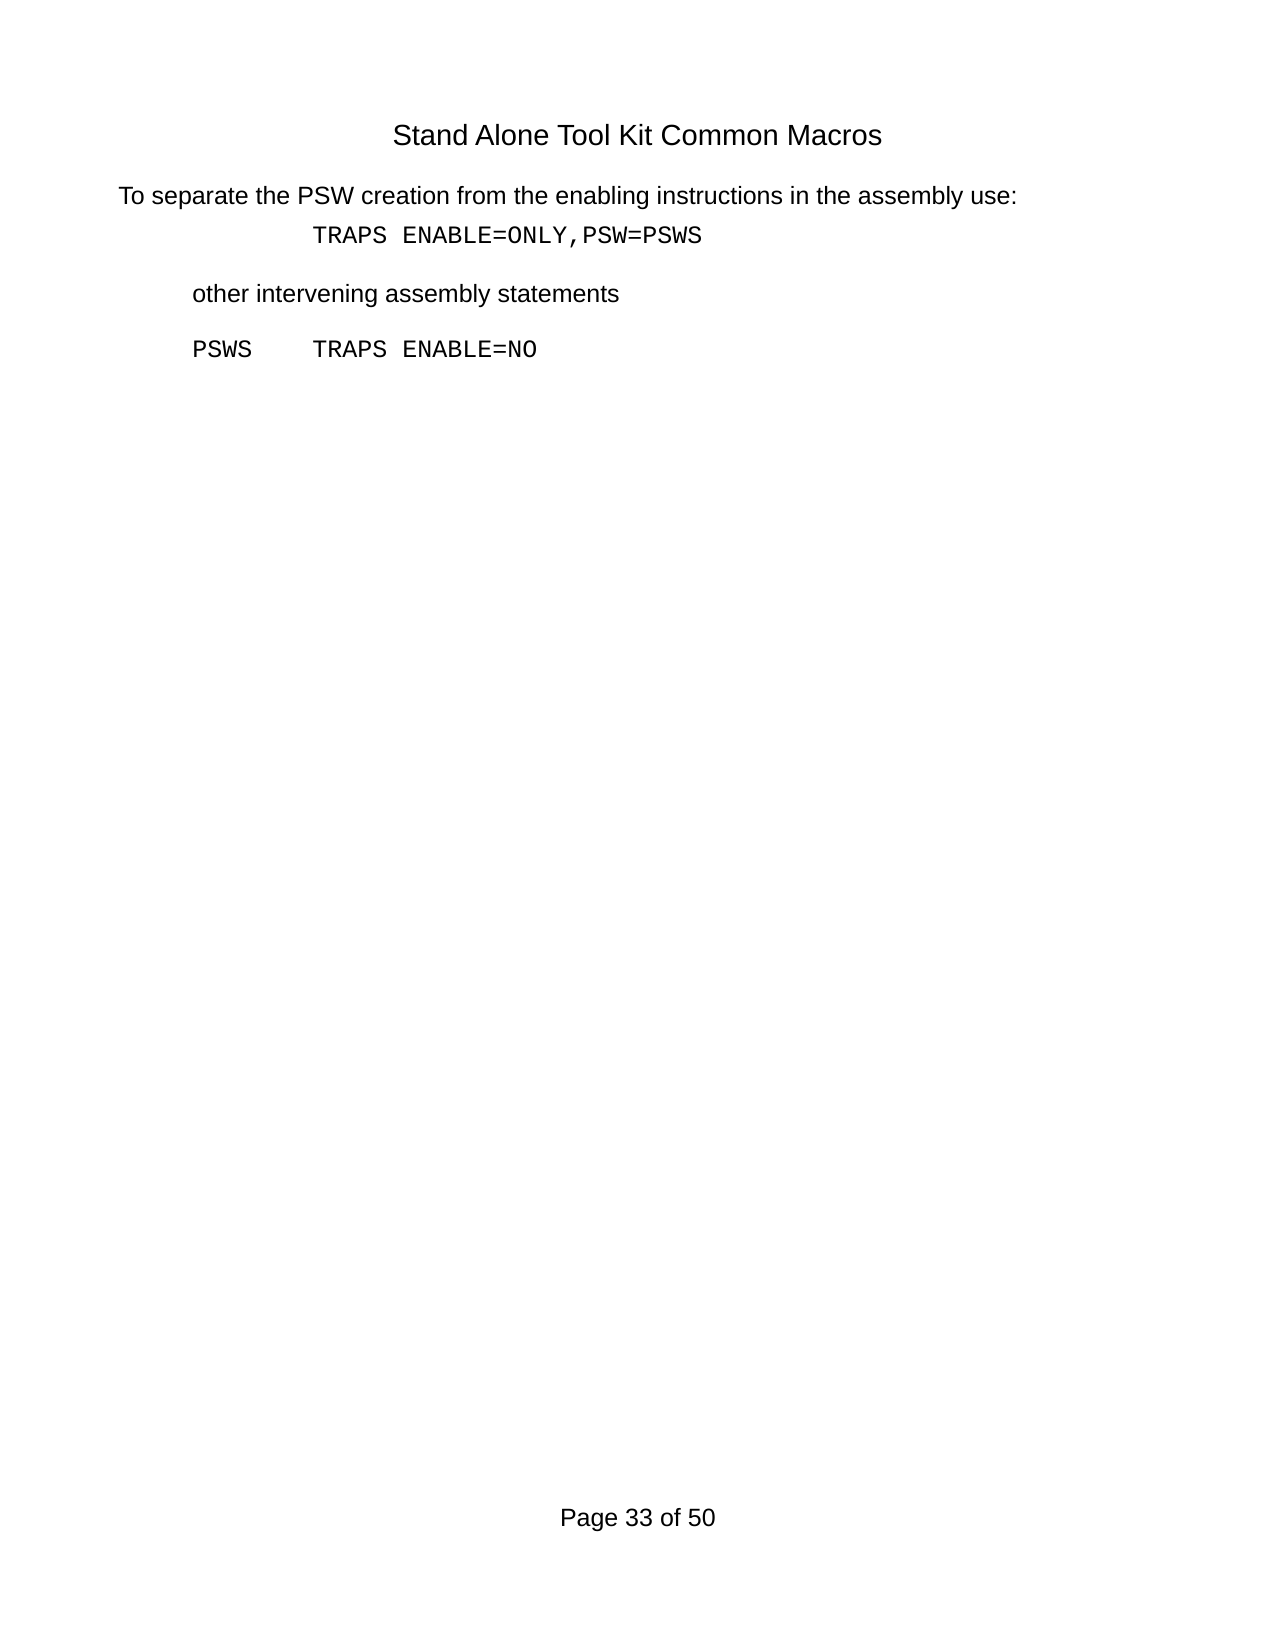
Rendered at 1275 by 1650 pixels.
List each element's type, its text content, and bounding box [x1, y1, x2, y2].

text PSWS TRAPS ENABLE=NO [192, 336, 1157, 364]
text other intervening assembly statements [192, 279, 1157, 308]
text TRAPS ENABLE=ONLY,PSW=PSWS [192, 222, 1157, 251]
text To separate the PSW creation from the enabling instructions in the assembly use: [118, 181, 1157, 210]
